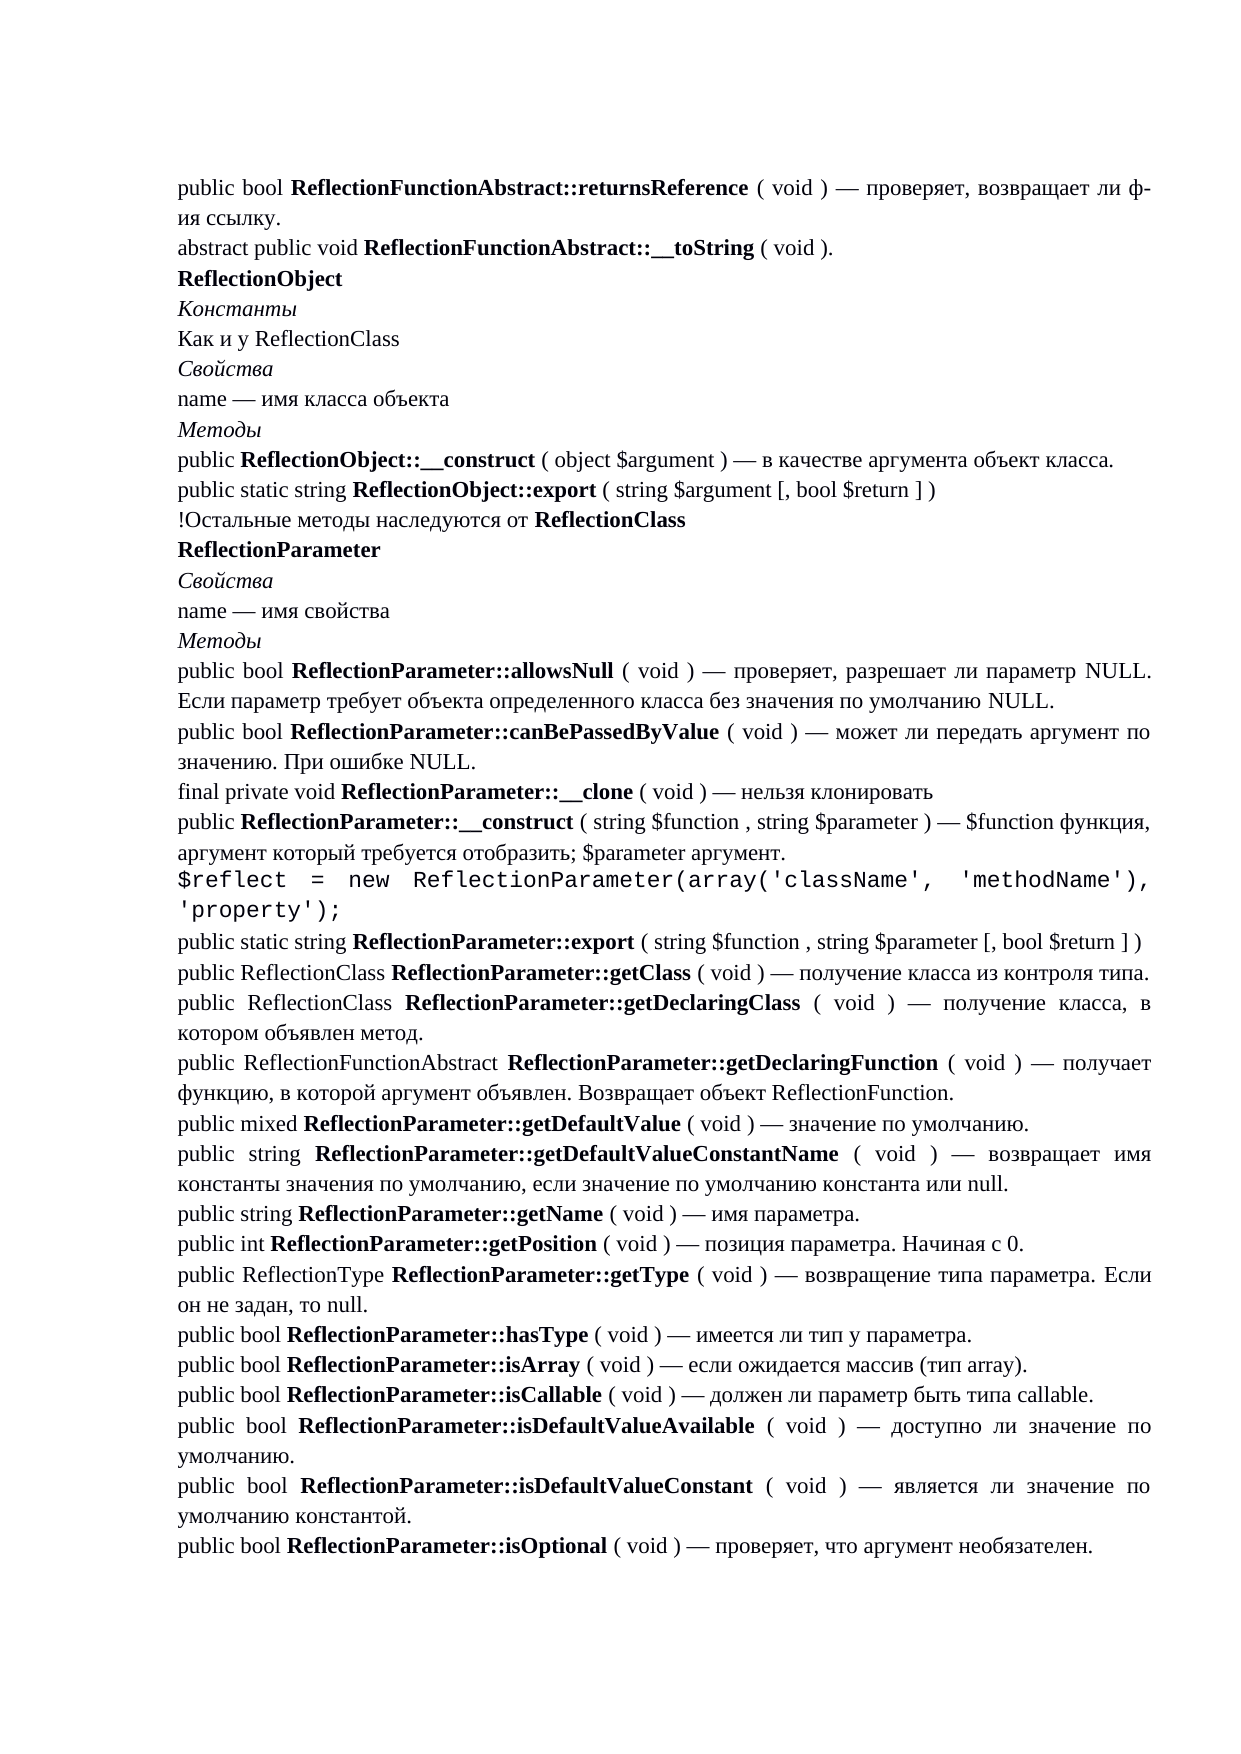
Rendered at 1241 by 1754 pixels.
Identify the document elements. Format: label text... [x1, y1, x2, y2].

text public mixed ReflectionParameter::getDefaultValue ( void ) — значение по умолчанию. [177, 1109, 1152, 1136]
text public bool ReflectionParameter::isDefaultValueConstant ( void ) — является ли значение по умолчанию константой. [177, 1472, 1152, 1529]
text public string ReflectionParameter::getDefaultValueConstantName ( void ) — возвращает имя константы значения по умолчанию, если значение по умолчанию константа или null. [177, 1140, 1152, 1196]
text ReflectionObject [177, 264, 1152, 291]
text public bool ReflectionFunctionAbstract::returnsReference ( void ) — проверяет, возвращает ли ф-ия ссылку. [177, 174, 1152, 231]
text Свойства [177, 567, 1152, 593]
text public ReflectionParameter::__construct ( string $function , string $parameter ) — $function функция, аргумент который требуется отобразить; $parameter аргумент. [177, 808, 1152, 865]
text Методы [177, 416, 1152, 442]
text name — имя класса объекта [177, 385, 1152, 412]
text public bool ReflectionParameter::allowsNull ( void ) — проверяет, разрешает ли параметр NULL. Если параметр требует объекта определенного класса без значения по умолчанию NULL. [177, 657, 1152, 714]
text public bool ReflectionParameter::isCallable ( void ) — должен ли параметр быть типа callable. [177, 1381, 1152, 1408]
text ReflectionParameter [177, 536, 1152, 563]
text public ReflectionClass ReflectionParameter::getDeclaringClass ( void ) — получение класса, в котором объявлен метод. [177, 989, 1152, 1045]
text public ReflectionClass ReflectionParameter::getClass ( void ) — получение класса из контроля типа. [177, 958, 1152, 985]
text public bool ReflectionParameter::hasType ( void ) — имеется ли тип у параметра. [177, 1321, 1152, 1347]
text Методы [177, 627, 1152, 653]
text final private void ReflectionParameter::__clone ( void ) — нельзя клонировать [177, 778, 1152, 804]
text public ReflectionObject::__construct ( object $argument ) — в качестве аргумента объект класса. [177, 446, 1152, 472]
text public static string ReflectionParameter::export ( string $function , string $parameter [, bool $return ] ) [177, 928, 1152, 955]
text public string ReflectionParameter::getName ( void ) — имя параметра. [177, 1200, 1152, 1227]
text Как и у ReflectionClass [177, 325, 1152, 351]
text public static string ReflectionObject::export ( string $argument [, bool $return ] ) [177, 476, 1152, 502]
text name — имя свойства [177, 597, 1152, 623]
text Константы [177, 295, 1152, 321]
text $reflect = new ReflectionParameter(array('className', 'methodName'), 'property'); [177, 869, 1152, 924]
text abstract public void ReflectionFunctionAbstract::__toString ( void ). [177, 234, 1152, 261]
text public bool ReflectionParameter::isOptional ( void ) — проверяет, что аргумент необязателен. [177, 1532, 1152, 1559]
text Свойства [177, 355, 1152, 382]
text public bool ReflectionParameter::canBePassedByValue ( void ) — может ли передать аргумент по значению. При ошибке NULL. [177, 718, 1152, 774]
text public bool ReflectionParameter::isArray ( void ) — если ожидается массив (тип array). [177, 1351, 1152, 1378]
text public bool ReflectionParameter::isDefaultValueAvailable ( void ) — доступно ли значение по умолчанию. [177, 1412, 1152, 1468]
text !Остальные методы наследуются от ReflectionClass [177, 506, 1152, 533]
text public ReflectionType ReflectionParameter::getType ( void ) — возвращение типа параметра. Если он не задан, то null. [177, 1261, 1152, 1317]
text public ReflectionFunctionAbstract ReflectionParameter::getDeclaringFunction ( void ) — получает функцию, в которой аргумент объявлен. Возвращает объект ReflectionFunction. [177, 1049, 1152, 1106]
text public int ReflectionParameter::getPosition ( void ) — позиция параметра. Начиная с 0. [177, 1230, 1152, 1257]
